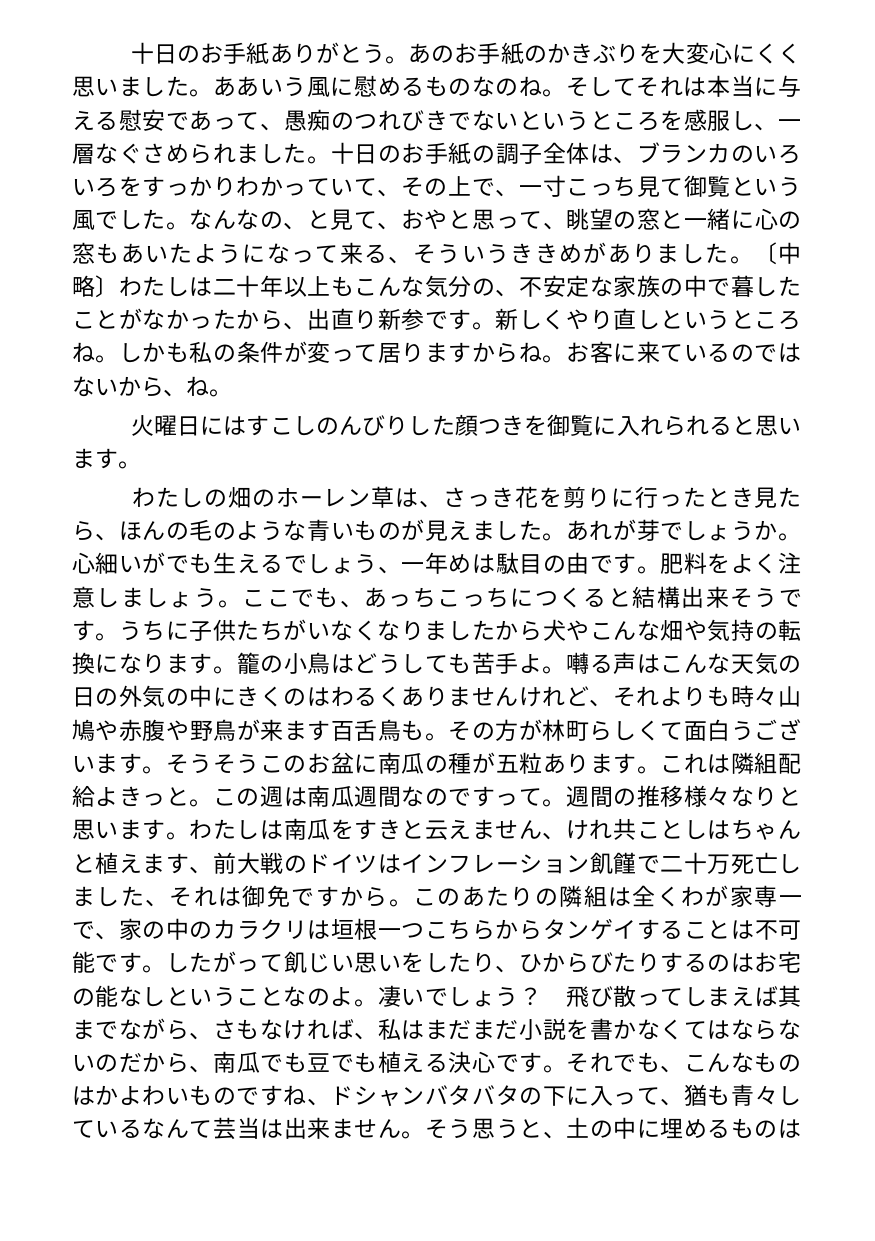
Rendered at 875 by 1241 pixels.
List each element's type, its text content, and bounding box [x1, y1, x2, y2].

text わたしの畑のホーレン草は、さっき花を剪りに行ったとき見たら、ほんの毛のような青いものが見えました。あれが芽でしょうか。心細いがでも生えるでしょう、一年めは駄目の由です。肥料をよく注意しましょう。ここでも、あっちこっちにつくると結構出来そうです。うちに子供たちがいなくなりましたから犬やこんな畑や気持の転換になります。籠の小鳥はどうしても苦手よ。囀る声はこんな天気の日の外気の中にきくのはわるくありませんけれど、それよりも時々山鳩や赤腹や野鳥が来ます百舌鳥も。その方が林町らしくて面白うございます。そうそうこのお盆に南瓜の種が五粒あります。これは隣組配給よきっと。この週は南瓜週間なのですって。週間の推移様々なりと思います。わたしは南瓜をすきと云えません、けれ共ことしはちゃんと植えます、前大戦のドイツはインフレーション飢饉で二十万死亡しました、それは御免ですから。このあたりの隣組は全くわが家専一で、家の中のカラクリは垣根一つこちらからタンゲイすることは不可能です。したがって飢じい思いをしたり、ひからびたりするのはお宅の能なしということなのよ。凄いでしょう？ 飛び散ってしまえば其までながら、さもなければ、私はまだまだ小説を書かなくてはならないのだから、南瓜でも豆でも植える決心です。それでも、こんなものはかよわいものですね、ドシャンバタバタの下に入って、猶も青々しているなんて芸当は出来ません。そう思うと、土の中に埋めるものは [72, 480, 802, 1144]
text 火曜日にはすこしのんびりした顔つきを御覧に入れられると思います。 [72, 407, 802, 474]
text 十日のお手紙ありがとう。あのお手紙のかきぶりを大変心にくく思いました。ああいう風に慰めるものなのね。そしてそれは本当に与える慰安であって、愚痴のつれびきでないというところを感服し、一層なぐさめられました。十日のお手紙の調子全体は、ブランカのいろいろをすっかりわかっていて、その上で、一寸こっち見て御覧という風でした。なんなの、と見て、おやと思って、眺望の窓と一緒に心の窓もあいたようになって来る、そういうききめがありました。〔中略〕わたしは二十年以上もこんな気分の、不安定な家族の中で暮したことがなかったから、出直り新参です。新しくやり直しというところね。しかも私の条件が変って居りますからね。お客に来ているのではないから、ね。 [72, 36, 802, 402]
